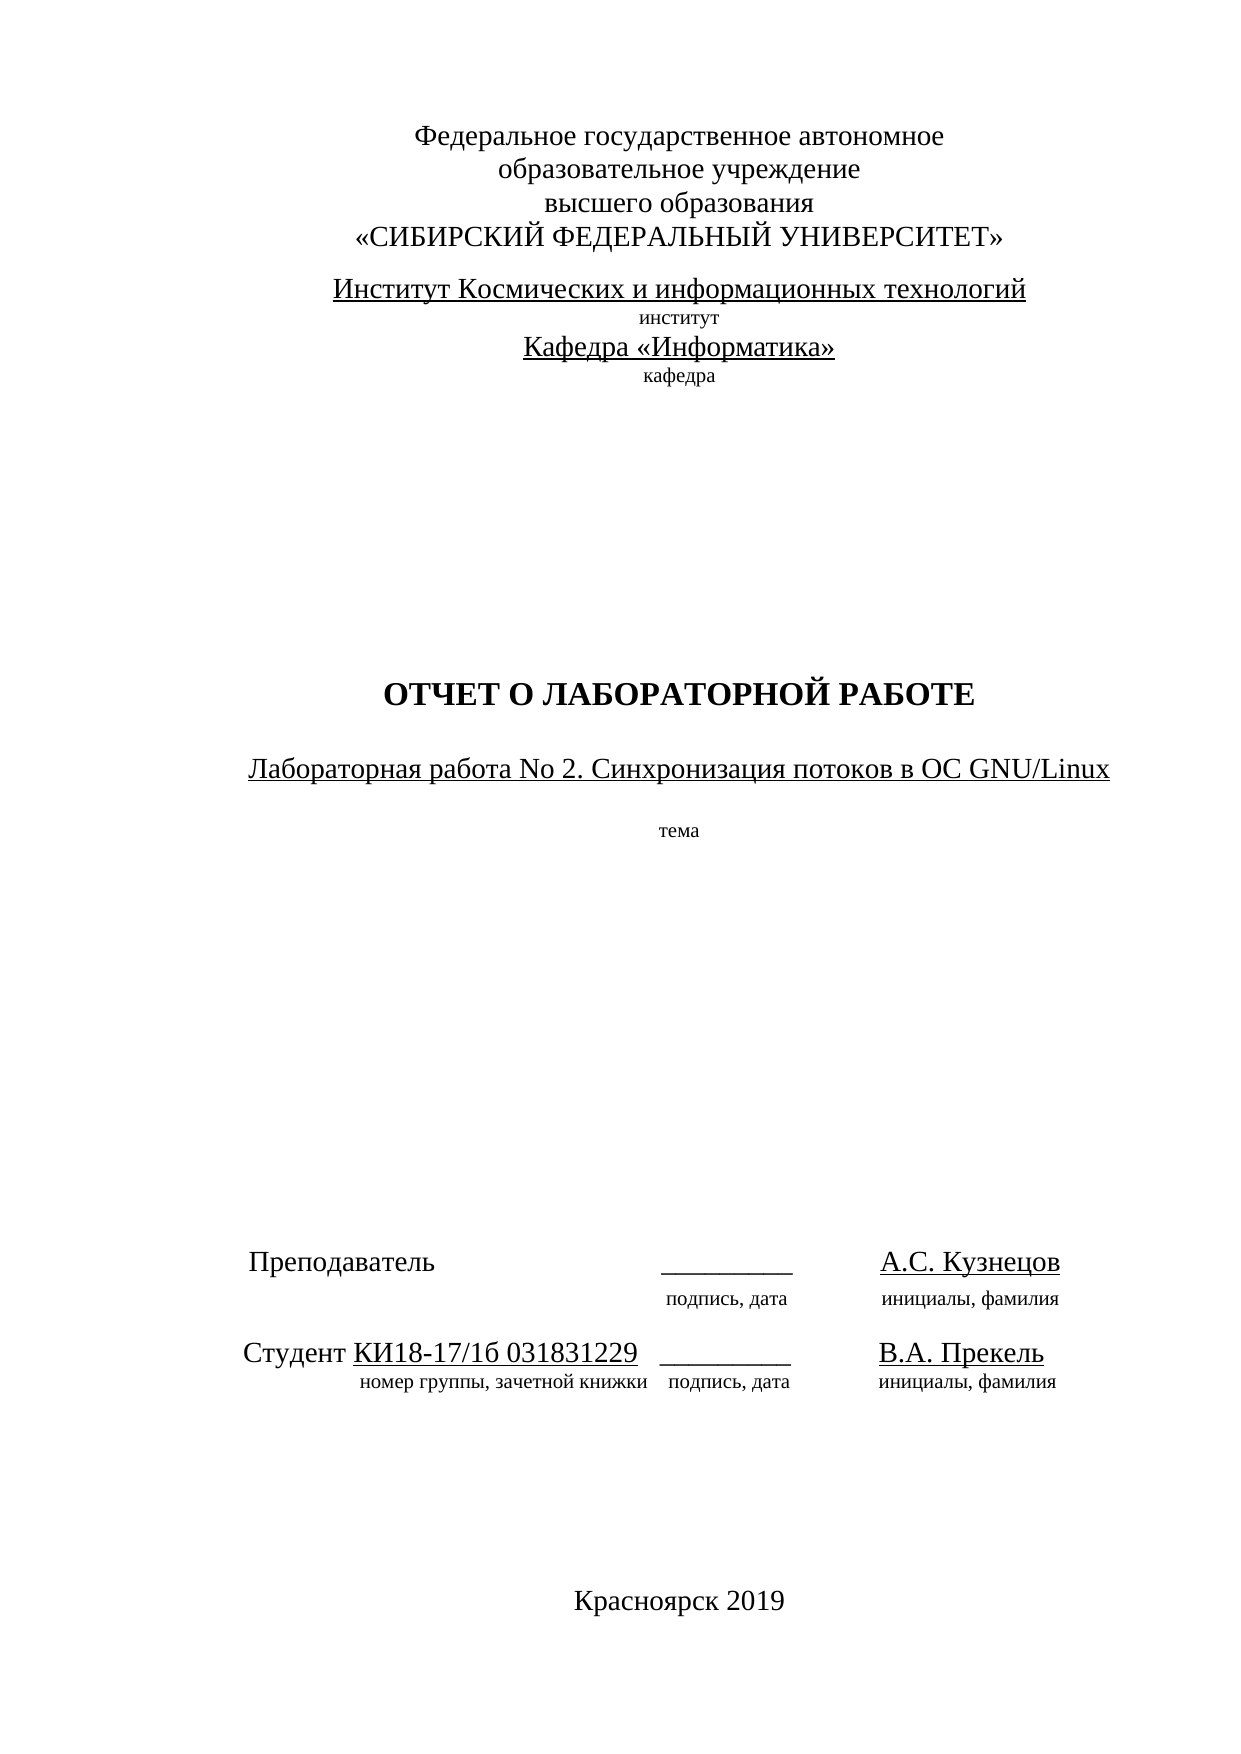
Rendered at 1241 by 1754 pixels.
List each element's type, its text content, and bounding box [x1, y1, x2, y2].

text Федеральное государственное автономное [177, 118, 1181, 152]
text высшего образования [177, 185, 1181, 219]
text Красноярск 2019 [177, 1583, 1181, 1616]
text Преподаватель _________ А.С. Кузнецов [248, 1244, 1181, 1278]
text «СИБИРСКИЙ ФЕДЕРАЛЬНЫЙ УНИВЕРСИТЕТ» [177, 219, 1181, 252]
text Институт Космических и информационных технологий [177, 271, 1181, 305]
text номер группы, зачетной книжки подпись, дата инициалы, фамилия [177, 1369, 1181, 1393]
text Кафедра «Информатика» [177, 329, 1181, 363]
text Лабораторная работа No 2. Синхронизация потоков в ОС GNU/Linux [177, 751, 1181, 784]
text подпись, дата инициалы, фамилия [177, 1278, 1181, 1312]
text тема [177, 818, 1181, 842]
text ОТЧЕТ О ЛАБОРАТОРНОЙ РАБОТЕ [177, 674, 1181, 712]
text Студент КИ18-17/1б 031831229 _________ В.А. Прекель [177, 1336, 1181, 1369]
text кафедра [177, 363, 1181, 387]
text институт [177, 305, 1181, 329]
text образовательное учреждение [177, 152, 1181, 185]
